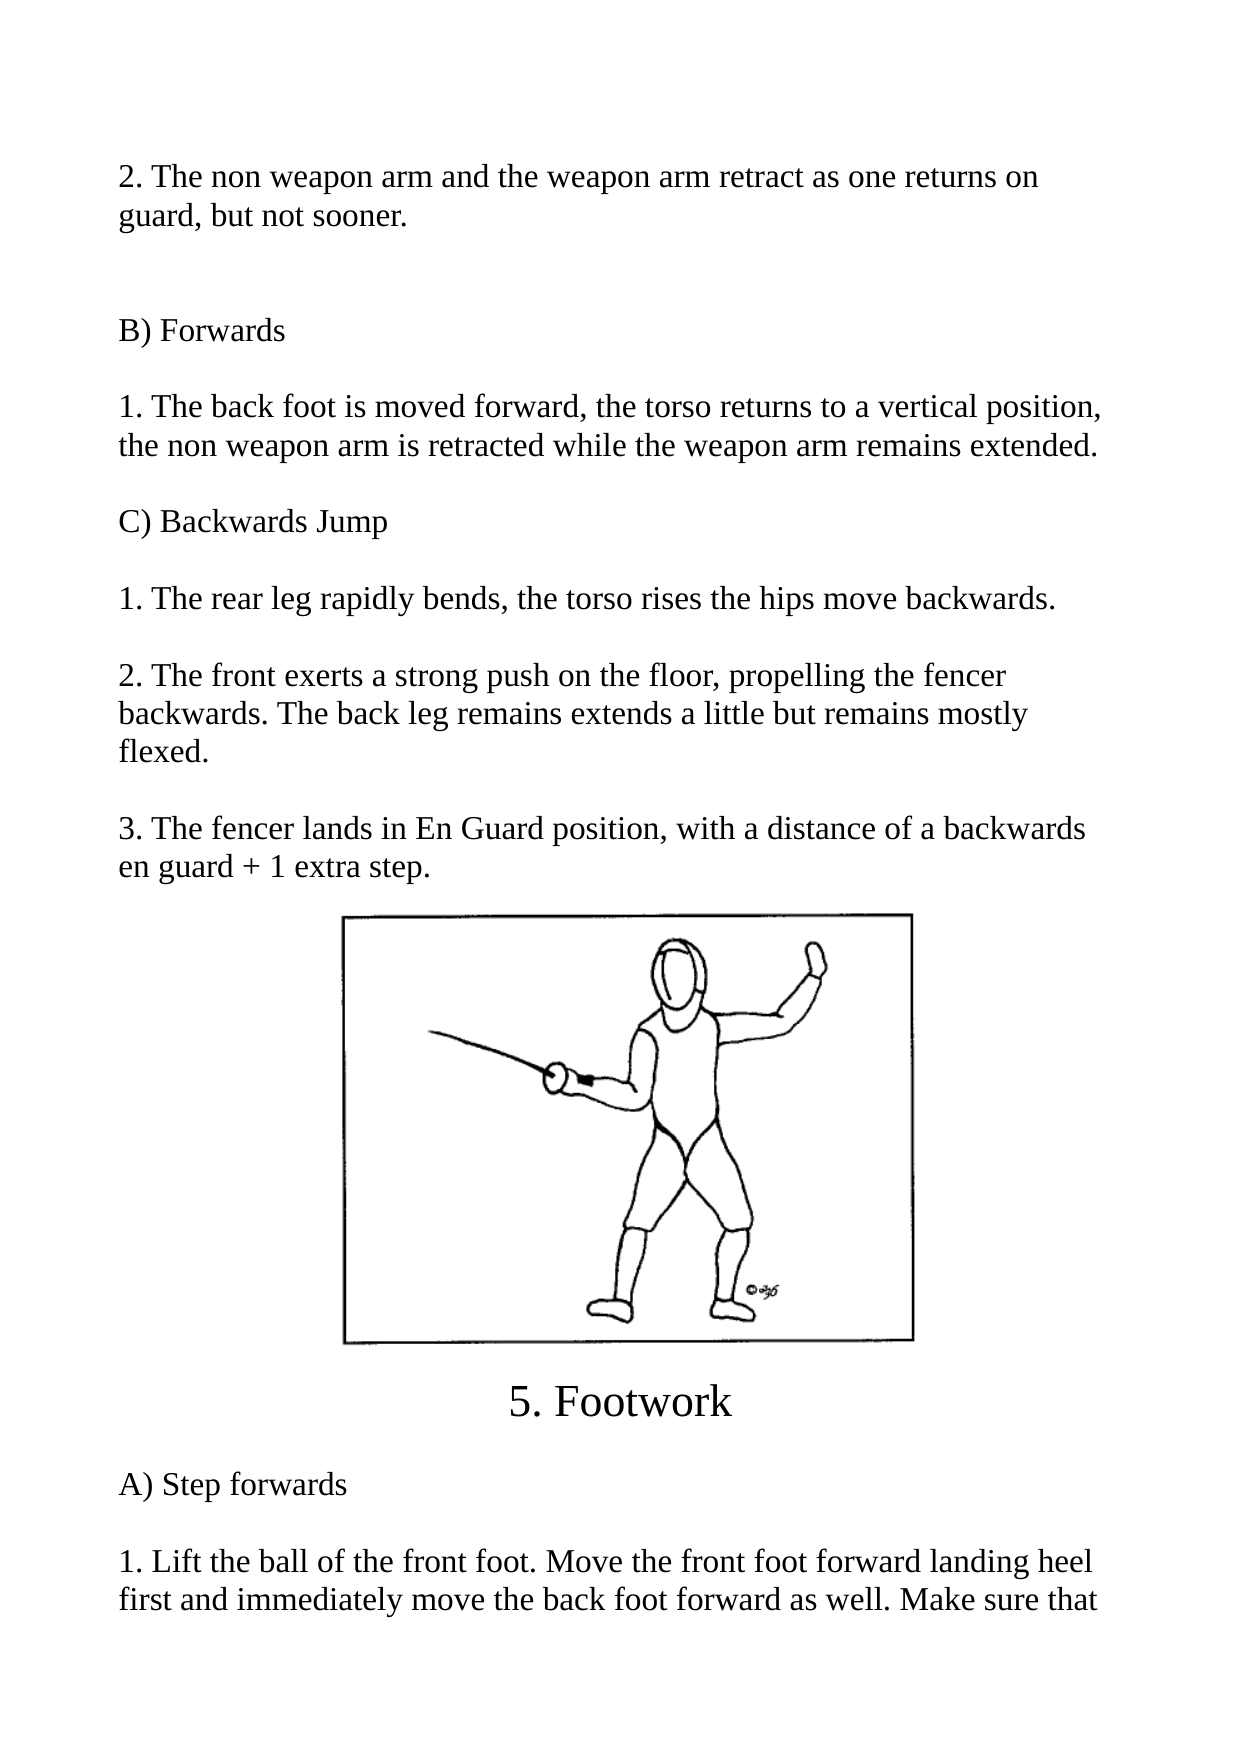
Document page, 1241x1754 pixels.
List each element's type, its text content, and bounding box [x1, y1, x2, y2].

text 2. The non weapon arm and the weapon arm retract as one returns on guard, but not sooner. [118, 156, 1122, 233]
text C) Backwards Jump [118, 501, 1122, 540]
text A) Step forwards [118, 1464, 1122, 1503]
picture [315, 891, 937, 1354]
text 3. The fencer lands in En Guard position, with a distance of a backwards en guard + 1 extra step. [118, 808, 1122, 885]
text 1. The rear leg rapidly bends, the torso rises the hips move backwards. [118, 578, 1122, 616]
text 1. Lift the ball of the front foot. Move the front foot forward landing heel first and immediately move the back foot forward as well. Make sure that [118, 1541, 1122, 1618]
text B) Forwards [118, 310, 1122, 348]
text 5. Footwork [118, 1373, 1122, 1426]
text 1. The back foot is moved forward, the torso returns to a vertical position, the non weapon arm is retracted while the weapon arm remains extended. [118, 386, 1122, 463]
text 2. The front exerts a strong push on the floor, propelling the fencer backwards. The back leg remains extends a little but remains mostly flexed. [118, 655, 1122, 770]
